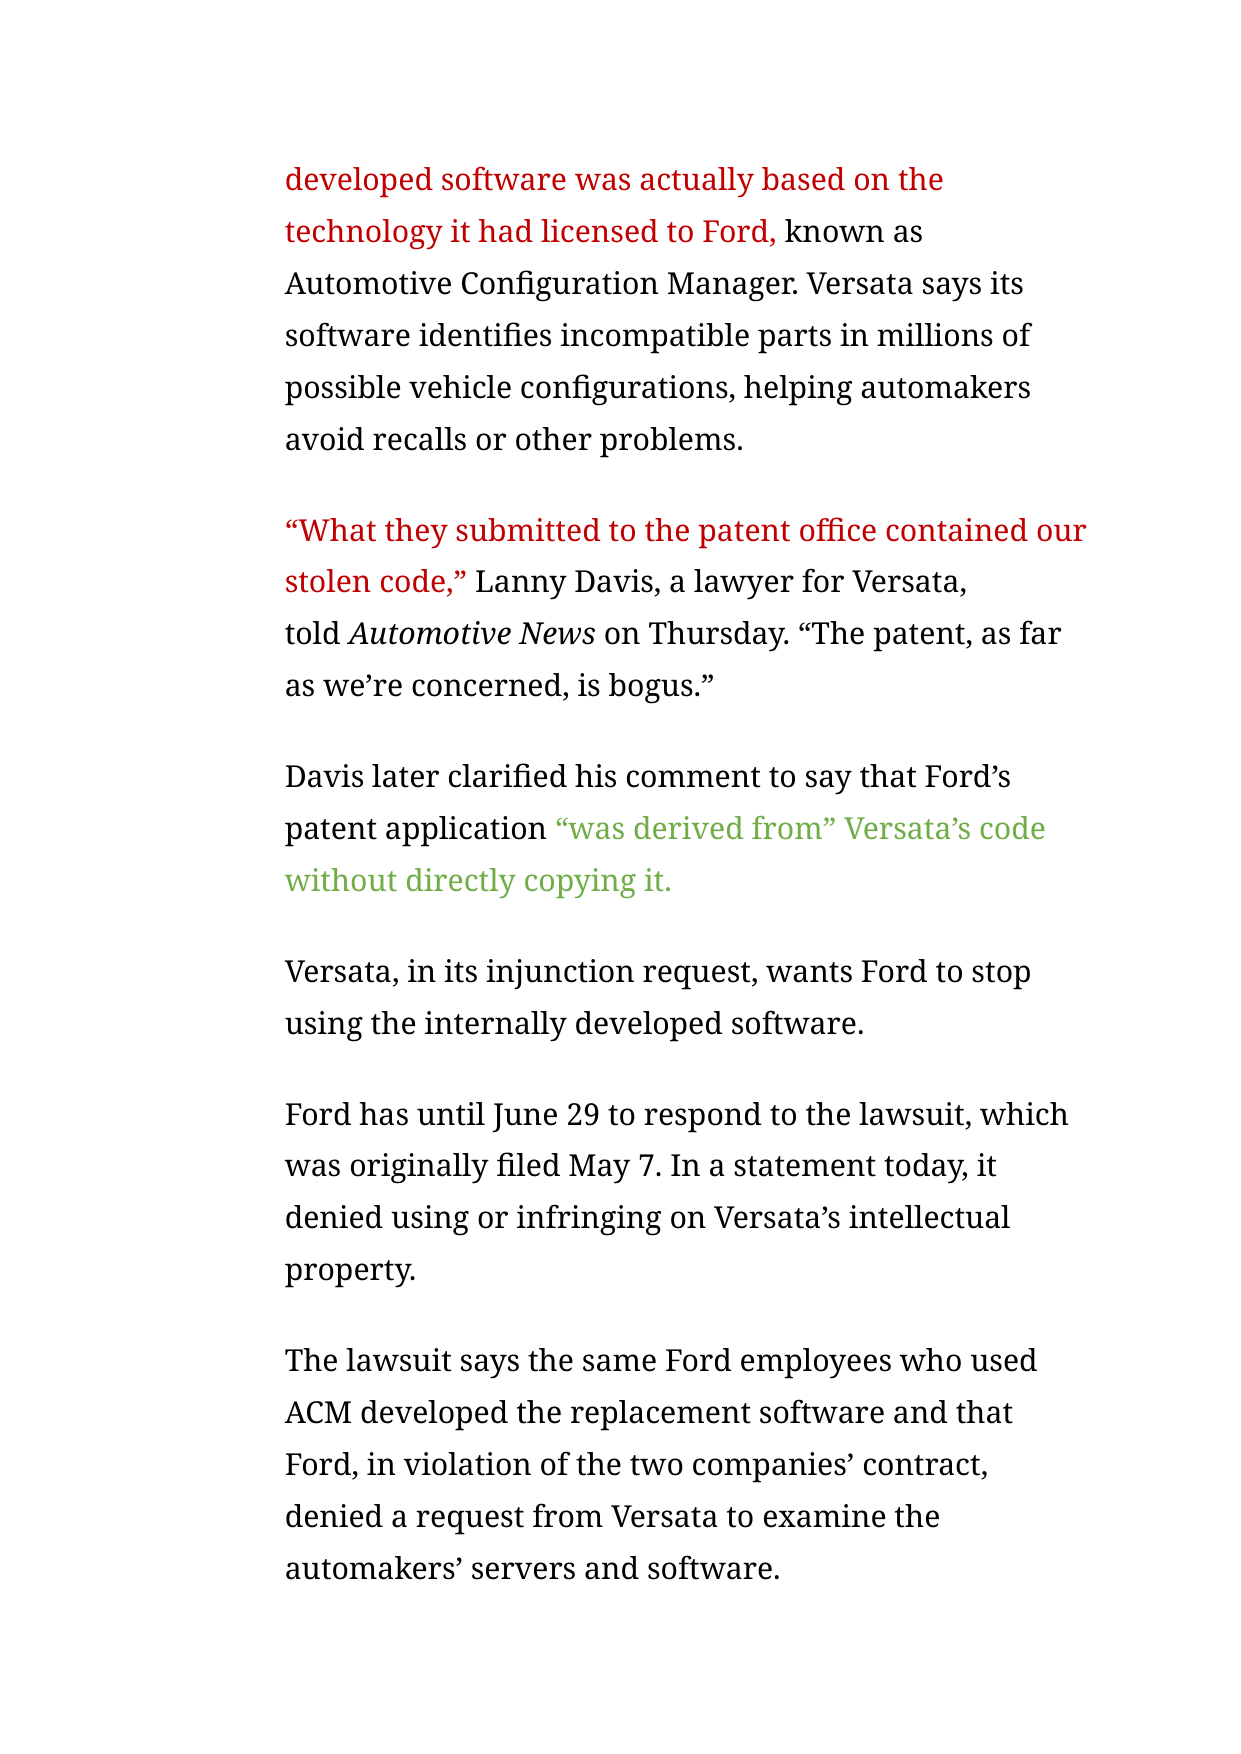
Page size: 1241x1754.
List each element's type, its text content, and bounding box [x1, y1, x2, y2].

text The lawsuit says the same Ford employees who used ACM developed the replacement software and that Ford, in violation of the two companies’ contract, denied a request from Versata to examine the automakers’ servers and software. [284, 1328, 1093, 1588]
text “What they submitted to the patent office contained our stolen code,” Lanny Davis, a lawyer for Versata, told Automotive News on Thursday. “The patent, as far as we’re concerned, is bogus.” [284, 498, 1093, 705]
text Versata, in its injunction request, wants Ford to stop using the internally developed software. [284, 939, 1093, 1043]
text Davis later clarified his comment to say that Ford’s patent application “was derived from” Versata’s code without directly copying it. [284, 744, 1093, 900]
text Ford has until June 29 to respond to the lawsuit, which was originally filed May 7. In a statement today, it denied using or infringing on Versata’s intellectual property. [284, 1082, 1093, 1289]
text developed software was actually based on the technology it had licensed to Ford, known as Automotive Configuration Manager. Versata says its software identifies incompatible parts in millions of possible vehicle configurations, helping automakers avoid recalls or other problems. [284, 148, 1093, 459]
